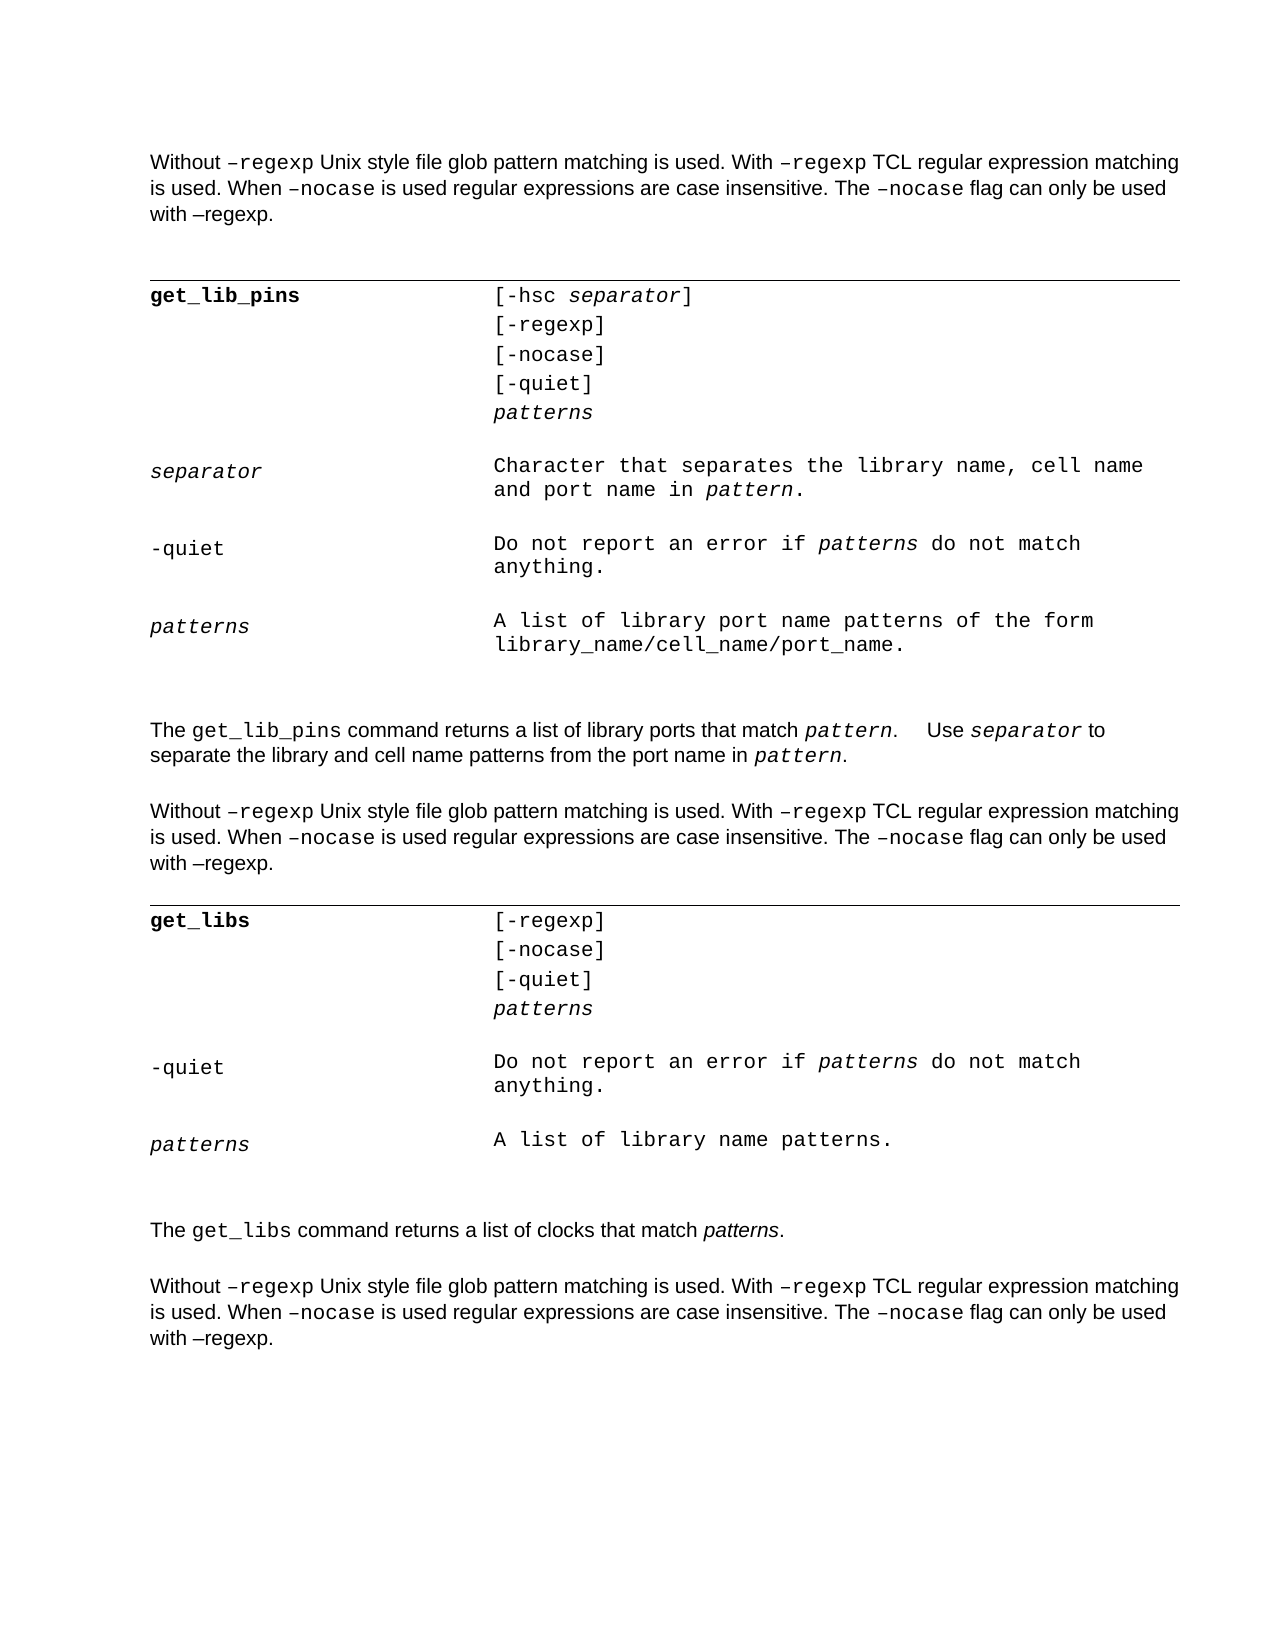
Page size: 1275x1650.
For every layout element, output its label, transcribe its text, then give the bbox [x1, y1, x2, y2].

table_cell Do not report an error if patterns do not match anything. [493, 1051, 1180, 1129]
text The get_libs command returns a list of clocks that match patterns. [150, 1218, 1180, 1244]
text Without –regexp Unix style file glob pattern matching is used. With –regexp TCL regular expression matching is used. When –nocase is used regular expressions are case insensitive. The –nocase flag can only be used with –regexp. [150, 799, 1180, 875]
text Without –regexp Unix style file glob pattern matching is used. With –regexp TCL regular expression matching is used. When –nocase is used regular expressions are case insensitive. The –nocase flag can only be used with –regexp. [150, 1274, 1180, 1349]
table_cell Do not report an error if patterns do not match anything. [493, 533, 1180, 610]
text Without –regexp Unix style file glob pattern matching is used. With –regexp TCL regular expression matching is used. When –nocase is used regular expressions are case insensitive. The –nocase flag can only be used with –regexp. [150, 150, 1180, 226]
table_cell Character that separates the library name, cell name and port name in pattern. [493, 456, 1180, 533]
table_cell A list of library name patterns. [493, 1129, 1180, 1188]
table_cell patterns [150, 610, 493, 687]
table_cell patterns [150, 1129, 493, 1188]
table_header get_libs [150, 906, 493, 1051]
table_cell -quiet [150, 533, 493, 610]
text The get_lib_pins command returns a list of library ports that match pattern. Use separator to separate the library and cell name patterns from the port name in pattern. [150, 717, 1180, 769]
table_cell -quiet [150, 1051, 493, 1129]
table_cell A list of library port name patterns of the form library_name/cell_name/port_name. [493, 610, 1180, 687]
table_header get_lib_pins [150, 281, 493, 456]
table_cell separator [150, 456, 493, 533]
table_header [-hsc separator] [-regexp] [-nocase] [-quiet] patterns [493, 281, 1180, 456]
table_header [-regexp] [-nocase] [-quiet] patterns [493, 906, 1180, 1051]
